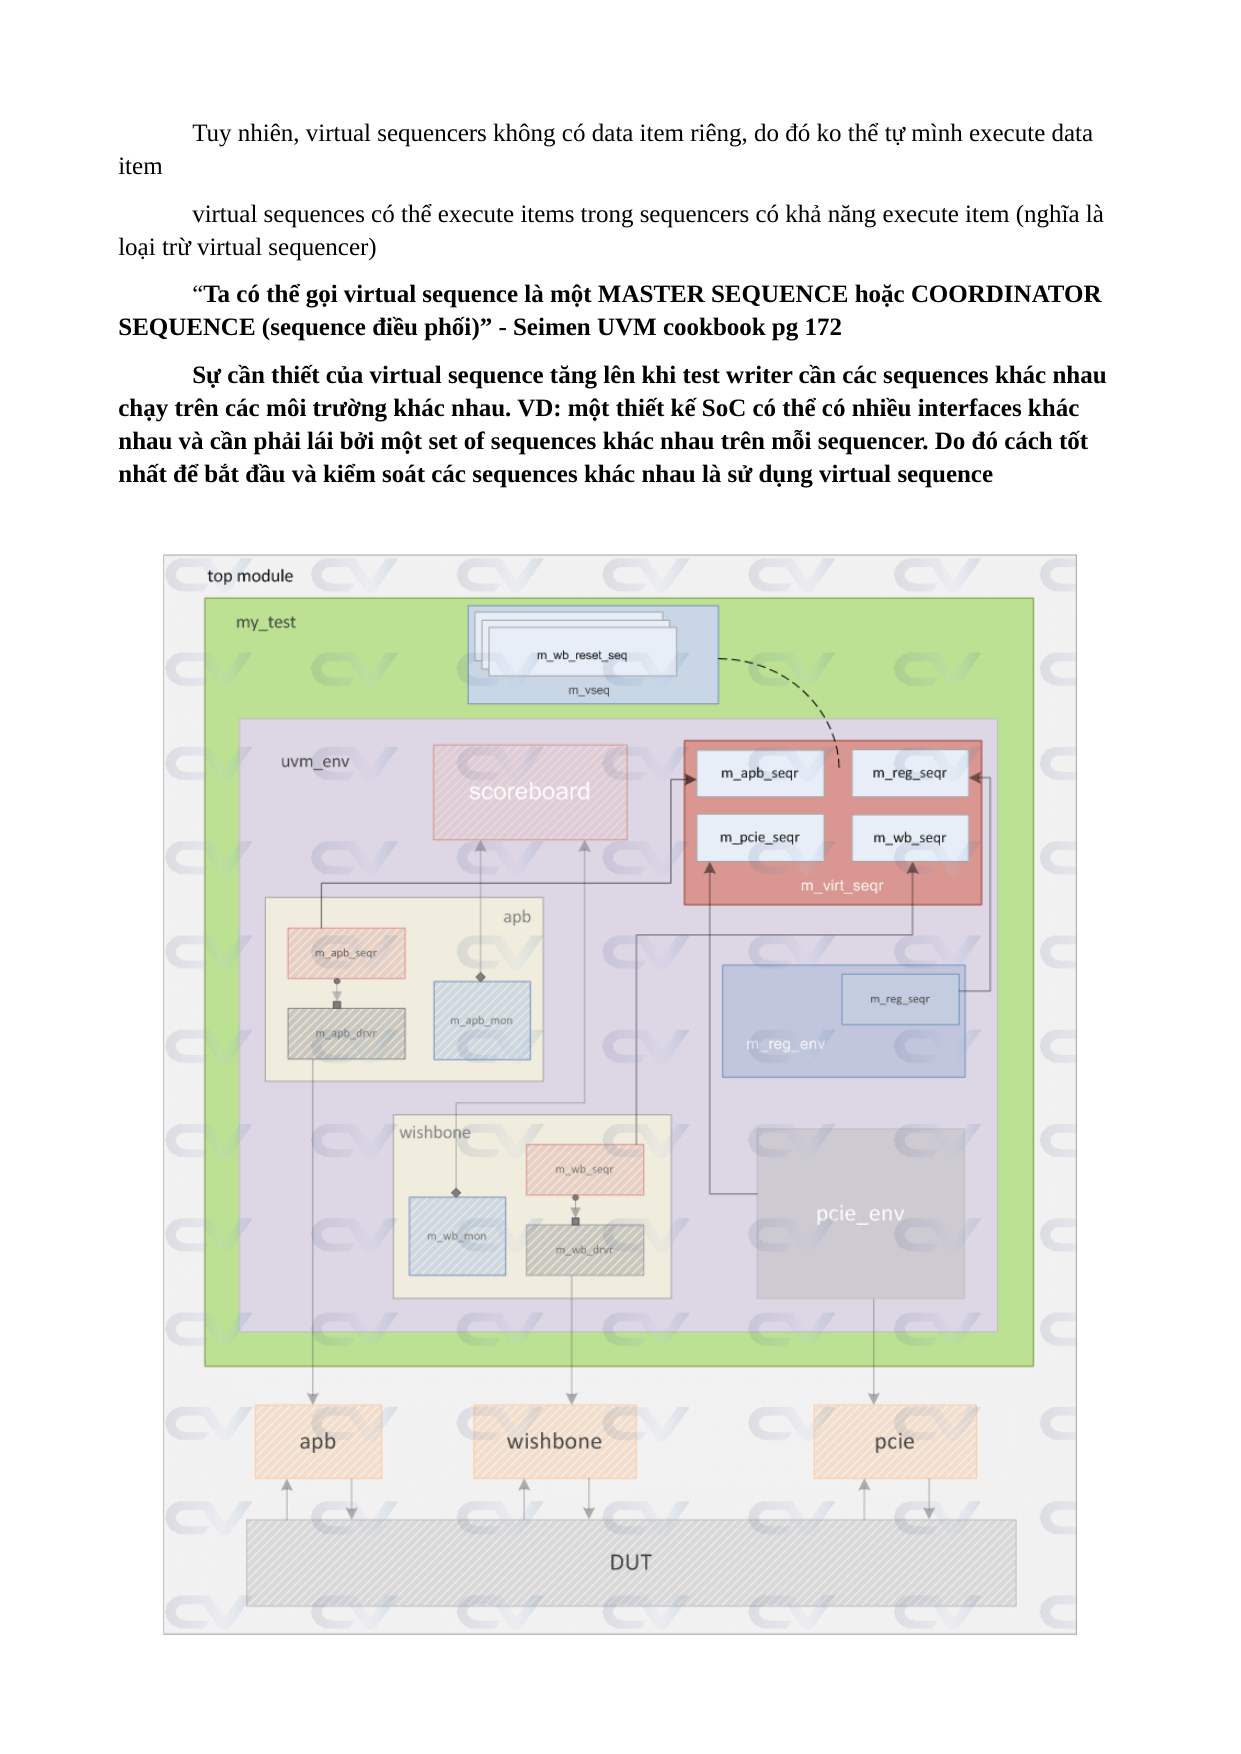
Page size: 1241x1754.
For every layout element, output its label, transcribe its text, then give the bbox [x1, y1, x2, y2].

text Sự cần thiết của virtual sequence tăng lên khi test writer cần các sequences khác nhau chạy trên các môi trường khác nhau. VD: một thiết kế SoC có thể có nhiều interfaces khác nhau và cần phải lái bởi một set of sequences khác nhau trên mỗi sequencer. Do đó cách tốt nhất để bắt đầu và kiểm soát các sequences khác nhau là sử dụng virtual sequence [118, 360, 1122, 488]
text Tuy nhiên, virtual sequencers không có data item riêng, do đó ko thể tự mình execute data item [118, 118, 1122, 180]
picture [163, 554, 1077, 1635]
text virtual sequences có thể execute items trong sequencers có khả năng execute item (nghĩa là loại trừ virtual sequencer) [118, 199, 1122, 261]
text “Ta có thể gọi virtual sequence là một MASTER SEQUENCE hoặc COORDINATOR SEQUENCE (sequence điều phối)” - Seimen UVM cookbook pg 172 [118, 279, 1122, 341]
